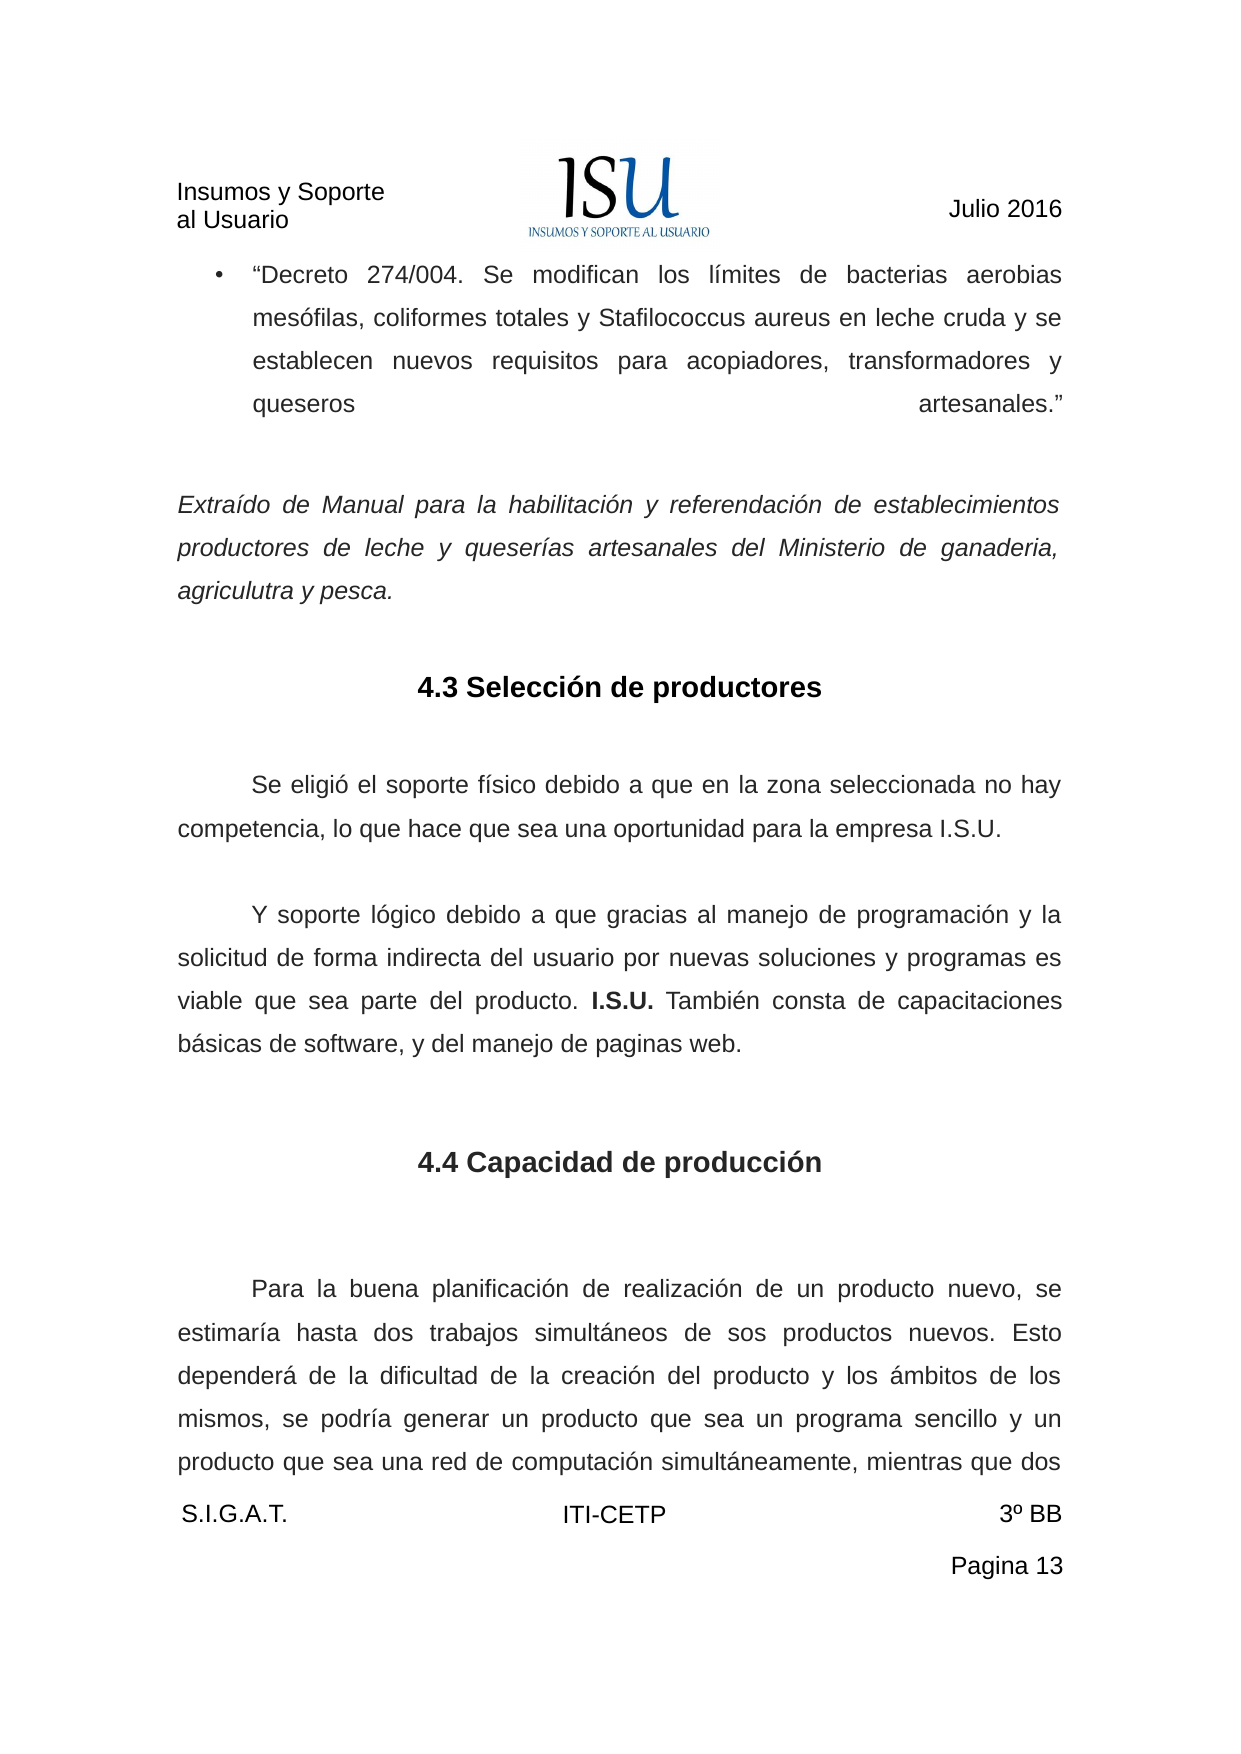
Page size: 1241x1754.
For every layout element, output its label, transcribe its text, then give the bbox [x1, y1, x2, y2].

text 4.3 Selección de productores [177, 670, 1063, 703]
picture [517, 138, 723, 252]
list Extraído de Manual para la habilitación y referendación de establecimientos productores de leche y queserías artesanales del Ministerio de ganaderia, agriculutra y pesca. [177, 490, 1063, 605]
text Se eligió el soporte físico debido a que en la zona seleccionada no hay competencia, lo que hace que sea una oportunidad para la empresa I.S.U. [177, 770, 1063, 842]
text Para la buena planificación de realización de un producto nuevo, se estimaría hasta dos trabajos simultáneos de sos productos nuevos. Esto dependerá de la dificultad de la creación del producto y los ámbitos de los mismos, se podría generar un producto que sea un programa sencillo y un producto que sea una red de computación simultáneamente, mientras que dos [177, 1274, 1063, 1476]
list “Decreto 274/004. Se modifican los límites de bacterias aerobias mesófilas, coliformes totales y Stafilococcus aureus en leche cruda y se establecen nuevos requisitos para acopiadores, transformadores y queseros artesanales.” [215, 260, 1063, 461]
text Y soporte lógico debido a que gracias al manejo de programación y la solicitud de forma indirecta del usuario por nuevas soluciones y programas es viable que sea parte del producto. I.S.U. También consta de capacitaciones básicas de software, y del manejo de paginas web. [177, 900, 1063, 1058]
text 4.4 Capacidad de producción [177, 1144, 1063, 1178]
